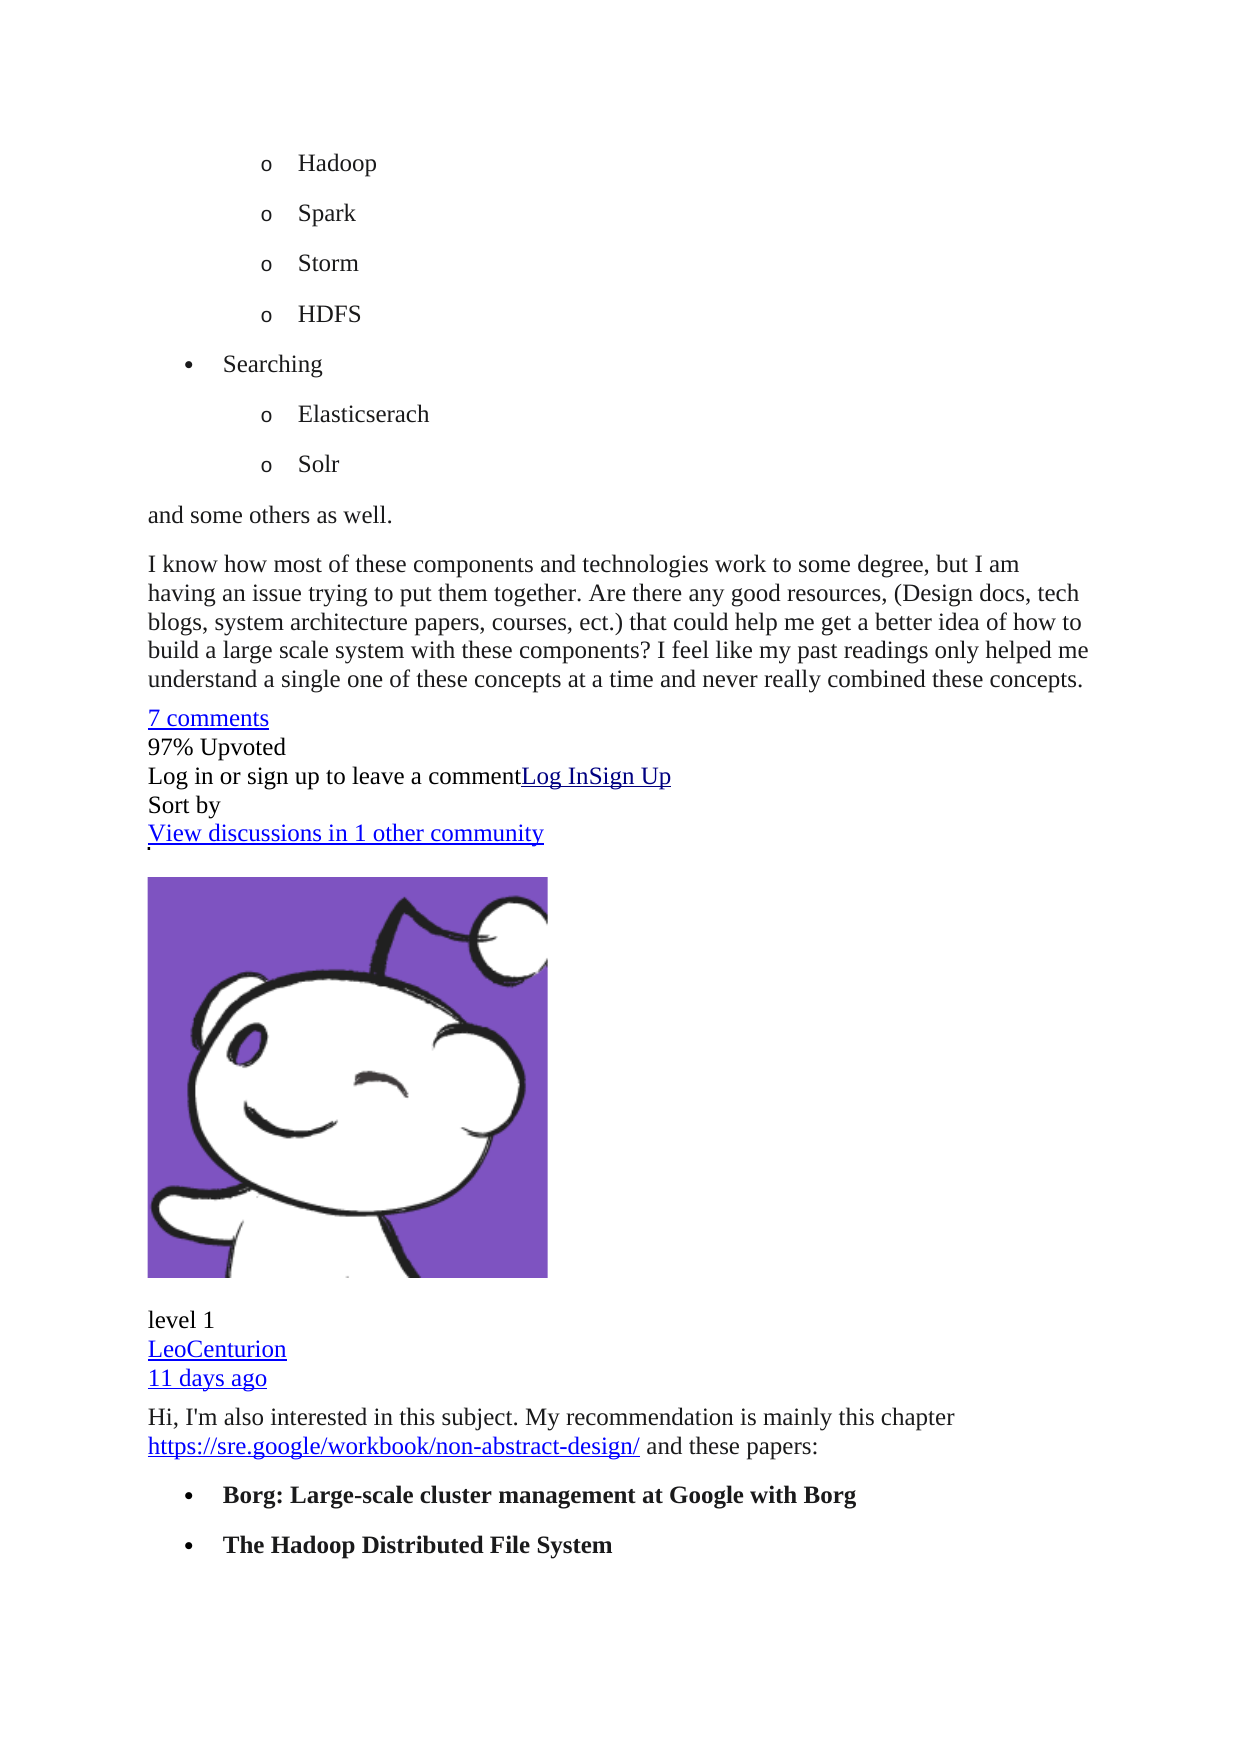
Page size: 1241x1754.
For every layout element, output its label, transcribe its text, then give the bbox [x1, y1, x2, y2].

text 7 comments [148, 703, 1093, 732]
text Log in or sign up to leave a commentLog InSign Up [148, 761, 1093, 790]
list Storm [260, 248, 1093, 278]
text 97% Upvoted [148, 732, 1093, 761]
list The Hadoop Distributed File System [185, 1530, 1093, 1559]
list Spark [260, 198, 1093, 228]
text LeoCenturion [148, 1334, 1093, 1363]
text I know how most of these components and technologies work to some degree, but I am having an issue trying to put them together. Are there any good resources, (Design docs, tech blogs, system architecture papers, courses, ect.) that could help me get a better idea of how to build a large scale system with these components? I feel like my past readings only helped me understand a single one of these concepts at a time and never really combined these concepts. [148, 549, 1093, 693]
list HDFS [260, 299, 1093, 328]
text level 1 [148, 1306, 1093, 1334]
text Sort by [148, 790, 1093, 818]
text Hi, I'm also interested in this subject. My recommendation is mainly this chapter https://sre.google/workbook/non-abstract-design/ and these papers: [148, 1402, 1093, 1460]
text View discussions in 1 other community [148, 818, 1093, 847]
list Searching [185, 349, 1093, 378]
text and some others as well. [148, 500, 1093, 528]
list Elasticserach [260, 399, 1093, 428]
text 11 days ago [148, 1363, 1093, 1392]
list Solr [260, 449, 1093, 479]
list Hadoop [260, 148, 1093, 177]
list Borg: Large-scale cluster management at Google with Borg [185, 1481, 1093, 1509]
